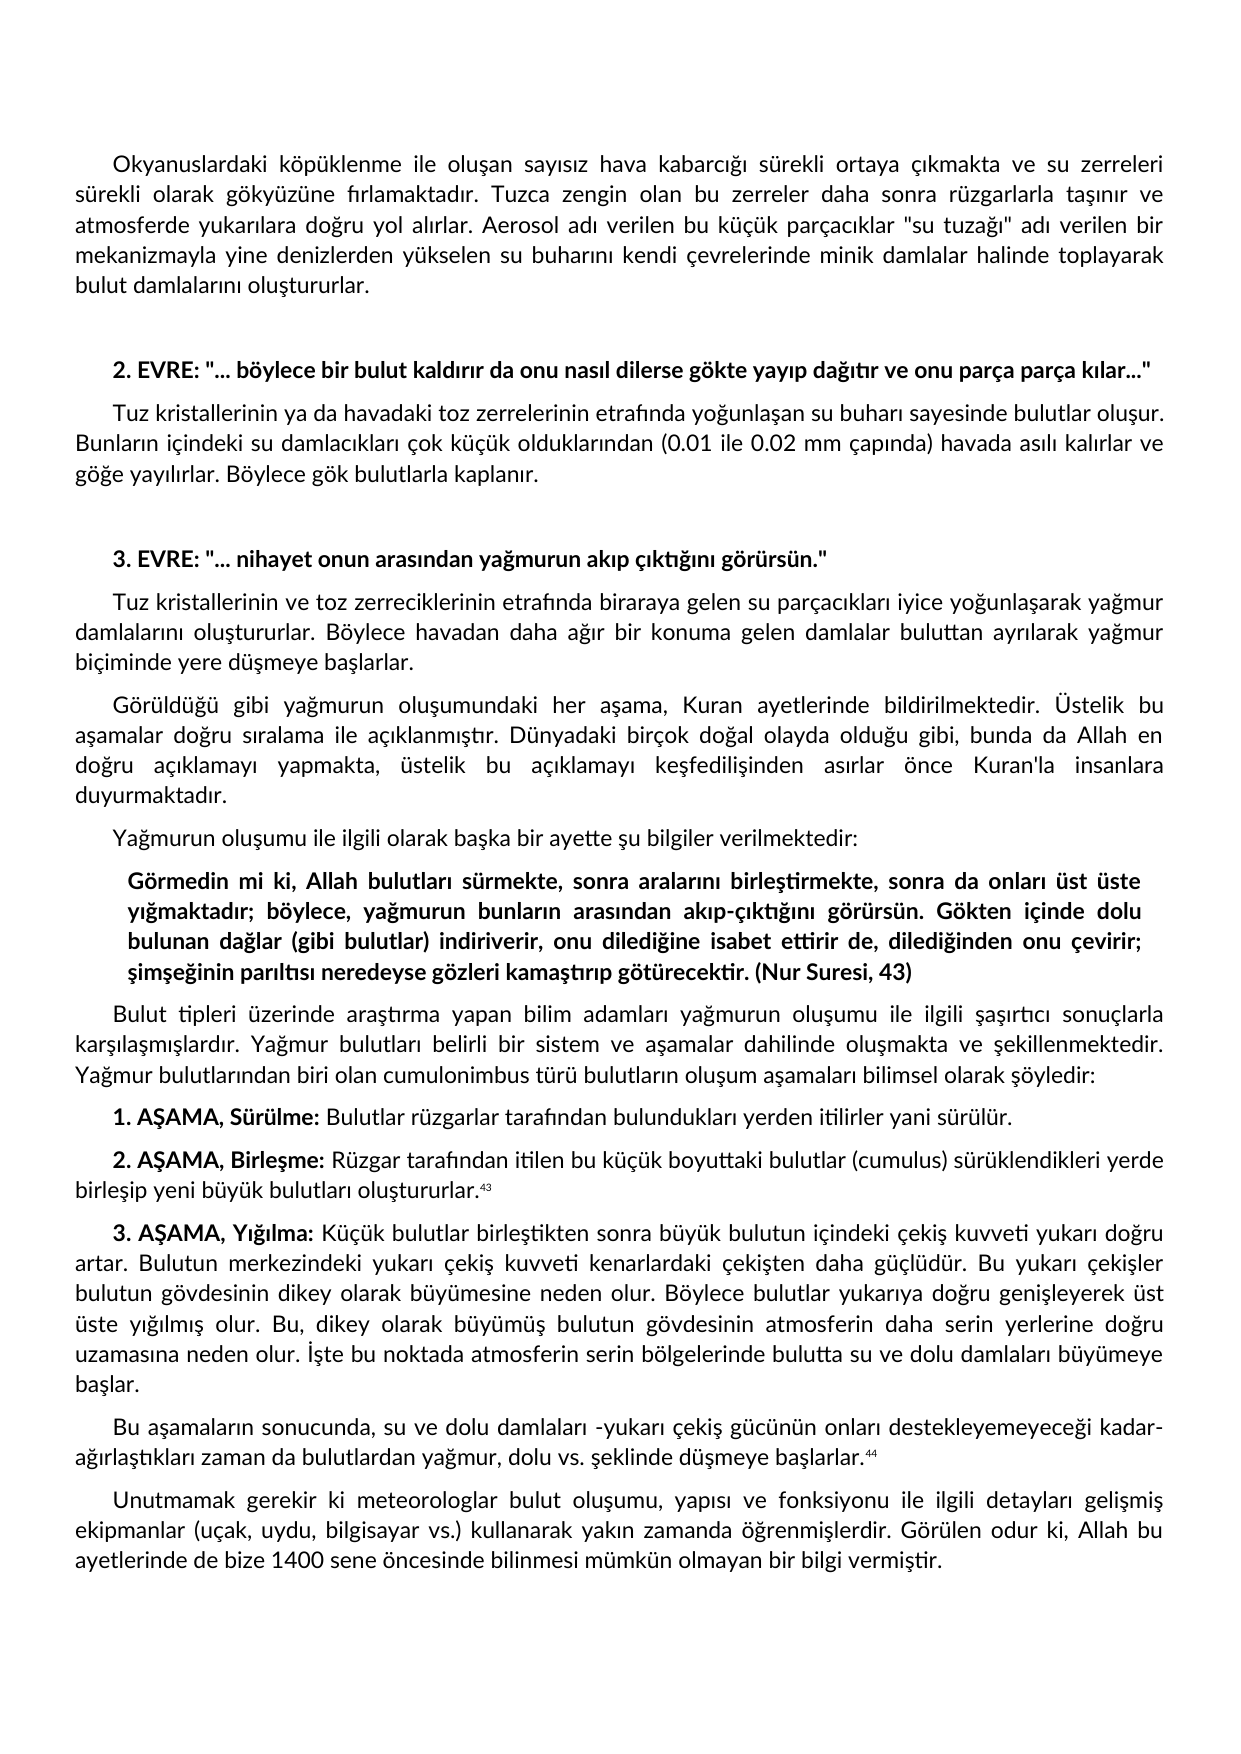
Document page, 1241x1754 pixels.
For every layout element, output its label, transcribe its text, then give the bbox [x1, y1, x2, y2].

text Tuz kristallerinin ve toz zerreciklerinin etrafında biraraya gelen su parçacıkları iyice yoğunlaşarak yağmur damlalarını oluştururlar. Böylece havadan daha ağır bir konuma gelen damlalar buluttan ayrılarak yağmur biçiminde yere düşmeye başlarlar. [75, 587, 1165, 675]
text 1. AŞAMA, Sürülme: Bulutlar rüzgarlar tarafından bulundukları yerden itilirler yani sürülür. [75, 1103, 1165, 1131]
text Yağmurun oluşumu ile ilgili olarak başka bir ayette şu bilgiler verilmektedir: [75, 824, 1165, 851]
text Unutmamak gerekir ki meteorologlar bulut oluşumu, yapısı ve fonksiyonu ile ilgili detayları gelişmiş ekipmanlar (uçak, uydu, bilgisayar vs.) kullanarak yakın zamanda öğrenmişlerdir. Görülen odur ki, Allah bu ayetlerinde de bize 1400 sene öncesinde bilinmesi mümkün olmayan bir bilgi vermiştir. [75, 1485, 1165, 1573]
text Bu aşamaların sonucunda, su ve dolu damlaları -yukarı çekiş gücünün onları destekleyemeyeceği kadar- ağırlaştıkları zaman da bulutlardan yağmur, dolu vs. şeklinde düşmeye başlarlar.44 [75, 1412, 1165, 1470]
text Bulut tipleri üzerinde araştırma yapan bilim adamları yağmurun oluşumu ile ilgili şaşırtıcı sonuçlarla karşılaşmışlardır. Yağmur bulutları belirli bir sistem ve aşamalar dahilinde oluşmakta ve şekillenmektedir. Yağmur bulutlarından biri olan cumulonimbus türü bulutların oluşum aşamaları bilimsel olarak şöyledir: [75, 1000, 1165, 1088]
text Görmedin mi ki, Allah bulutları sürmekte, sonra aralarını birleştirmekte, sonra da onları üst üste yığmaktadır; böylece, yağmurun bunların arasından akıp-çıktığını görürsün. Gökten içinde dolu bulunan dağlar (gibi bulutlar) indiriverir, onu dilediğine isabet ettirir de, dilediğinden onu çevirir; şimşeğinin parıltısı neredeyse gözleri kamaştırıp götürecektir. (Nur Suresi, 43) [127, 867, 1143, 985]
text Görüldüğü gibi yağmurun oluşumundaki her aşama, Kuran ayetlerinde bildirilmektedir. Üstelik bu aşamalar doğru sıralama ile açıklanmıştır. Dünyadaki birçok doğal olayda olduğu gibi, bunda da Allah en doğru açıklamayı yapmakta, üstelik bu açıklamayı keşfedilişinden asırlar önce Kuran'la insanlara duyurmaktadır. [75, 691, 1165, 809]
text Tuz kristallerinin ya da havadaki toz zerrelerinin etrafında yoğunlaşan su buharı sayesinde bulutlar oluşur. Bunların içindeki su damlacıkları çok küçük olduklarından (0.01 ile 0.02 mm çapında) havada asılı kalırlar ve göğe yayılırlar. Böylece gök bulutlarla kaplanır. [75, 399, 1165, 487]
text 2. AŞAMA, Birleşme: Rüzgar tarafından itilen bu küçük boyuttaki bulutlar (cumulus) sürüklendikleri yerde birleşip yeni büyük bulutları oluştururlar.43 [75, 1146, 1165, 1203]
text 3. AŞAMA, Yığılma: Küçük bulutlar birleştikten sonra büyük bulutun içindeki çekiş kuvveti yukarı doğru artar. Bulutun merkezindeki yukarı çekiş kuvveti kenarlardaki çekişten daha güçlüdür. Bu yukarı çekişler bulutun gövdesinin dikey olarak büyümesine neden olur. Böylece bulutlar yukarıya doğru genişleyerek üst üste yığılmış olur. Bu, dikey olarak büyümüş bulutun gövdesinin atmosferin daha serin yerlerine doğru uzamasına neden olur. İşte bu noktada atmosferin serin bölgelerinde bulutta su ve dolu damlaları büyümeye başlar. [75, 1219, 1165, 1397]
text 2. EVRE: "... böylece bir bulut kaldırır da onu nasıl dilerse gökte yayıp dağıtır ve onu parça parça kılar..." [75, 356, 1165, 384]
text 3. EVRE: "... nihayet onun arasından yağmurun akıp çıktığını görürsün." [75, 545, 1165, 572]
text Okyanuslardaki köpüklenme ile oluşan sayısız hava kabarcığı sürekli ortaya çıkmakta ve su zerreleri sürekli olarak gökyüzüne fırlamaktadır. Tuzca zengin olan bu zerreler daha sonra rüzgarlarla taşınır ve atmosferde yukarılara doğru yol alırlar. Aerosol adı verilen bu küçük parçacıklar "su tuzağı" adı verilen bir mekanizmayla yine denizlerden yükselen su buharını kendi çevrelerinde minik damlalar halinde toplayarak bulut damlalarını oluştururlar. [75, 150, 1165, 298]
